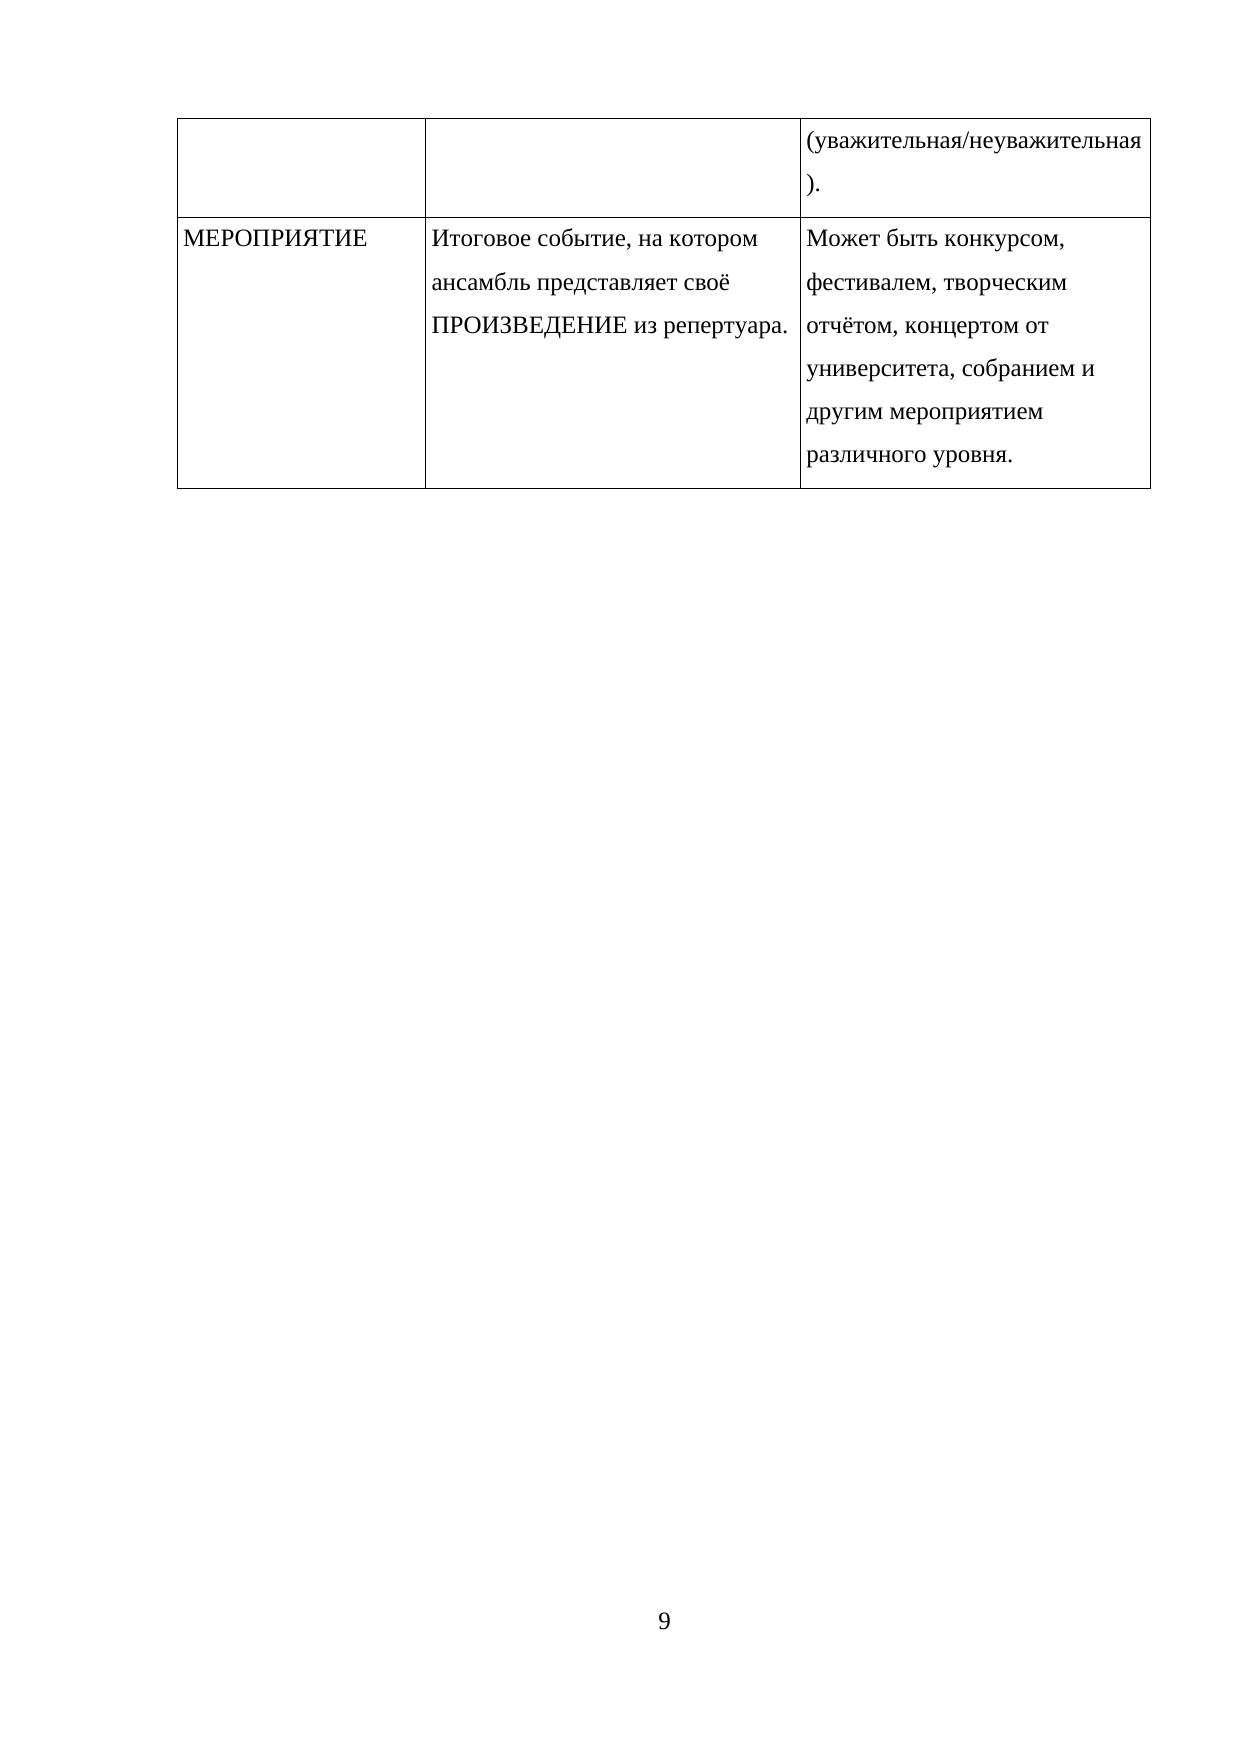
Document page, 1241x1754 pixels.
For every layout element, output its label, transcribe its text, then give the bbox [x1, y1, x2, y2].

table_cell [426, 119, 800, 217]
table_cell МЕРОПРИЯТИЕ [178, 218, 425, 488]
table_cell [178, 119, 425, 217]
table_cell Итоговое событие, на котором ансамбль представляет своё ПРОИЗВЕДЕНИЕ из репертуара. [426, 218, 800, 488]
table_cell (уважительная/неуважительная). [801, 119, 1150, 217]
table_cell Может быть конкурсом, фестивалем, творческим отчётом, концертом от университета, собранием и другим мероприятием различного уровня. [801, 218, 1150, 488]
